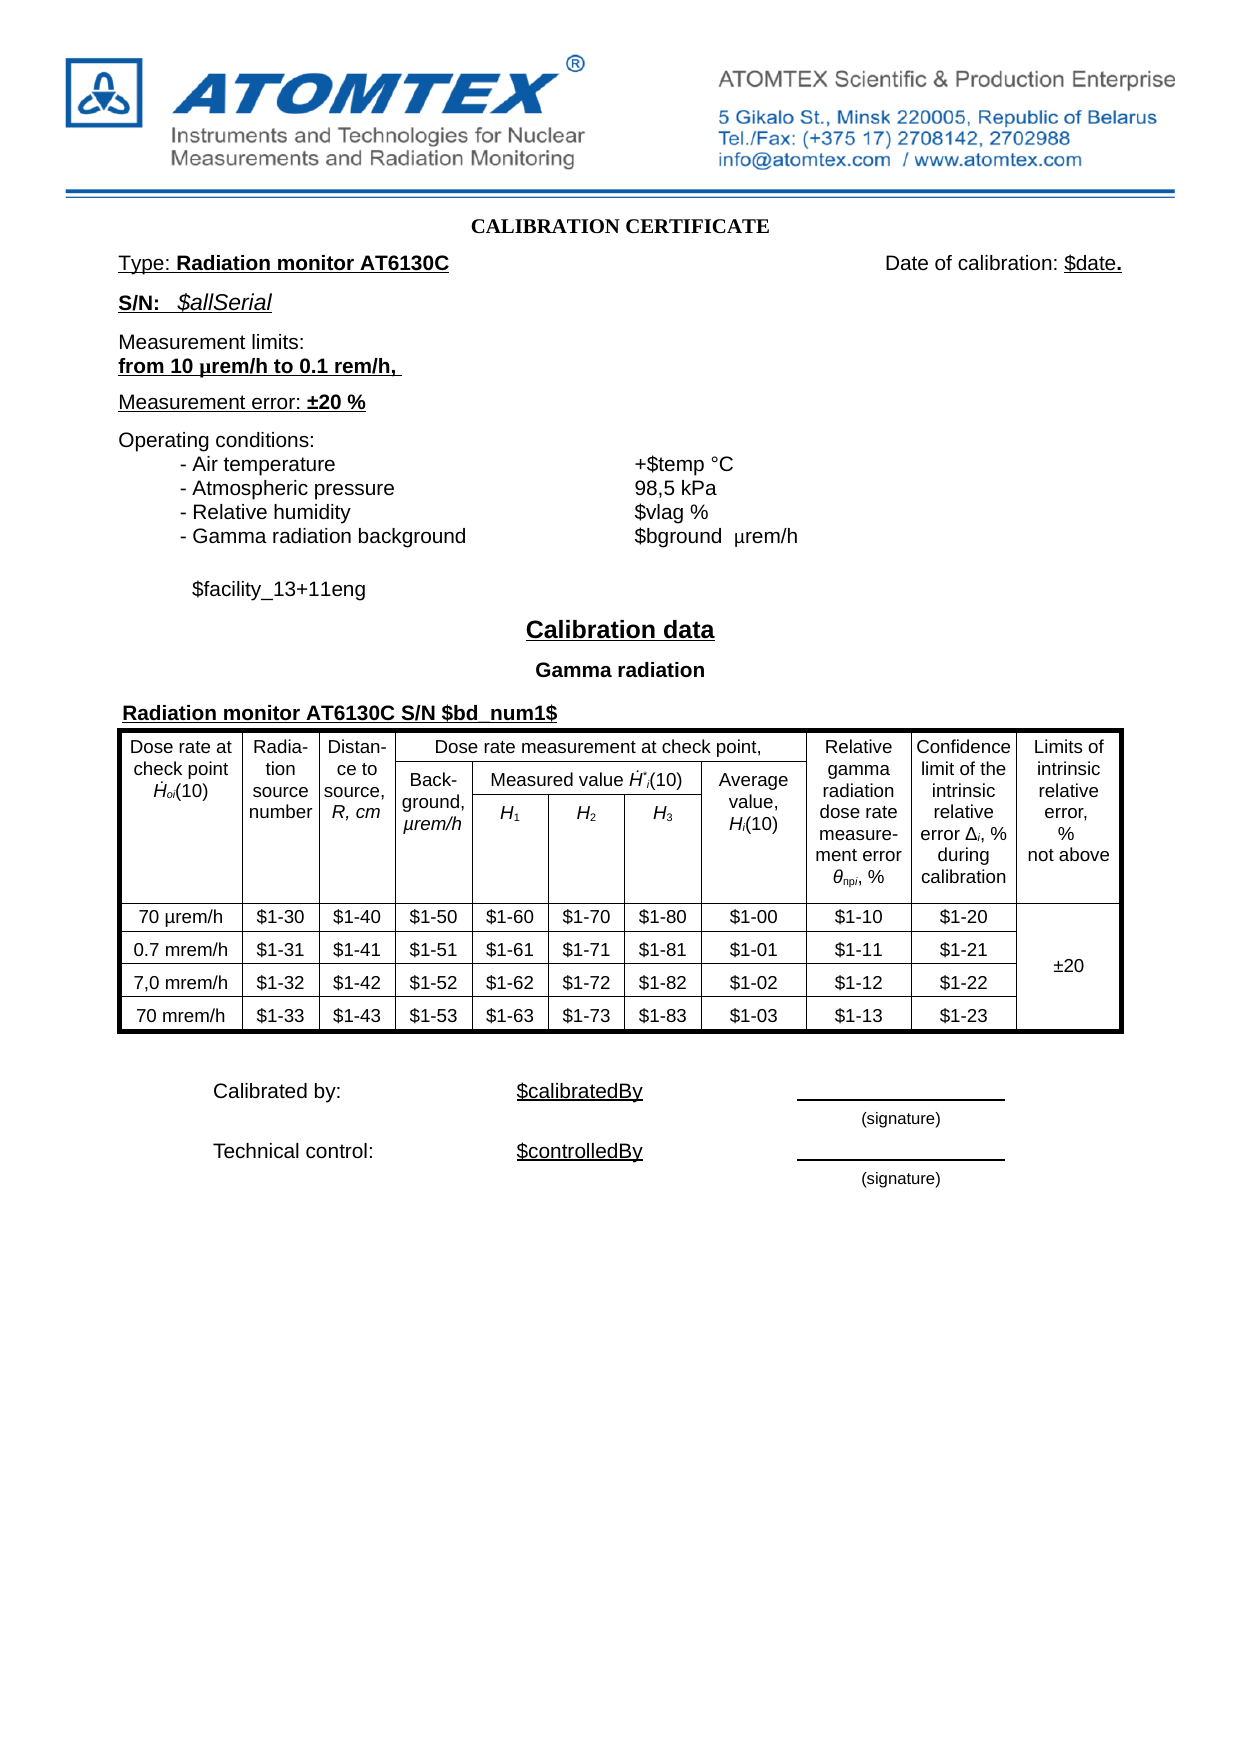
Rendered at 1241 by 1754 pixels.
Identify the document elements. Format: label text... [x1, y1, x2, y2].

text from 10 µrem/h to 0.1 rem/h, [118, 354, 1122, 378]
table_cell $1-20 [912, 904, 1016, 931]
table_cell $1-63 [473, 997, 548, 1029]
table_cell $1-43 [320, 997, 395, 1029]
table_cell 70 µrem/h [122, 904, 242, 931]
table_cell $1-61 [473, 932, 548, 963]
table_cell Average value, Hi(10) [702, 762, 806, 903]
table_cell $1-70 [549, 904, 624, 931]
text Gamma radiation [118, 658, 1122, 682]
table_cell Confidence limit of the intrinsic relative error Δi, % during calibration [912, 733, 1016, 903]
table_cell $1-42 [320, 964, 395, 996]
table_cell Technical control: [210, 1135, 513, 1165]
table_cell [771, 1135, 1030, 1165]
table_cell $1-32 [243, 964, 319, 996]
table_cell H2 [549, 795, 624, 903]
table_cell $1-50 [396, 904, 472, 931]
table_cell $1-30 [243, 904, 319, 931]
table_cell $1-73 [549, 997, 624, 1029]
table_cell 70 mrem/h [122, 997, 242, 1029]
table_cell $1-12 [807, 964, 911, 996]
table_cell $controlledBy [514, 1135, 771, 1165]
text Measurement error: ±20 % [118, 390, 1122, 414]
text - Atmospheric pressure 98,5 kPa [179, 476, 1122, 500]
text Measurement limits: [118, 330, 1122, 354]
table_cell H1 [473, 795, 548, 903]
table_cell $1-03 [702, 997, 806, 1029]
table_cell $1-60 [473, 904, 548, 931]
table_cell $1-71 [549, 932, 624, 963]
text Type: Radiation monitor AT6130С Date of calibration: $date. [118, 251, 1122, 275]
table_cell (signature) [771, 1105, 1030, 1135]
table_cell $1-11 [807, 932, 911, 963]
table_cell $1-62 [473, 964, 548, 996]
table_cell $1-31 [243, 932, 319, 963]
text - Air temperature +$temp °C [179, 452, 1122, 476]
table_cell $1-40 [320, 904, 395, 931]
table_cell Dose rate at check point Ḣoi(10) [122, 733, 242, 903]
text - Gamma radiation background $bground µrem/h [179, 524, 1122, 548]
table_cell $1-22 [912, 964, 1016, 996]
table_cell [514, 1105, 771, 1135]
text Operating conditions: [118, 428, 1122, 452]
table_header [771, 1075, 1030, 1105]
table_cell Limits of intrinsic relative error, % not above [1017, 733, 1119, 903]
table_cell Relative gamma radiation dose rate measure-ment error θпрi, % [807, 733, 911, 903]
table_cell $1-51 [396, 932, 472, 963]
table_cell $1-80 [625, 904, 701, 931]
table_cell $1-23 [912, 997, 1016, 1029]
table_header $calibratedBy [514, 1075, 771, 1105]
table_cell $1-02 [702, 964, 806, 996]
table_cell (signature) [771, 1165, 1030, 1195]
text CALIBRATION CERTIFICATE [118, 215, 1122, 238]
text Calibration data [118, 615, 1122, 644]
table_cell $1-01 [702, 932, 806, 963]
table_cell $1-21 [912, 932, 1016, 963]
table_cell Dose rate measurement at check point, [396, 733, 806, 761]
table_cell H3 [625, 795, 701, 903]
text - Relative humidity $vlag % [179, 500, 1122, 524]
table_cell [210, 1105, 513, 1135]
table_cell [210, 1165, 513, 1195]
table_cell $1-13 [807, 997, 911, 1029]
table_cell $1-81 [625, 932, 701, 963]
table_cell $1-72 [549, 964, 624, 996]
table_cell Radia-tion source number [243, 733, 319, 903]
table_cell Measured value Ḣ*i(10) [473, 762, 701, 794]
text S/N: $allSerial [118, 289, 1122, 315]
table_cell $1-53 [396, 997, 472, 1029]
table_cell ±20 [1017, 904, 1119, 1029]
table_header Calibrated by: [210, 1075, 513, 1105]
table_cell [514, 1165, 771, 1195]
table_header Radiation monitor AT6130C S/N $bd_num1$ [119, 682, 1121, 728]
table_cell $1-10 [807, 904, 911, 931]
table_cell $1-82 [625, 964, 701, 996]
table_cell $1-41 [320, 932, 395, 963]
table_cell 7,0 mrem/h [122, 964, 242, 996]
table_cell Distan-ce to source, R, сm [320, 733, 395, 903]
text $facility_13+11eng [118, 577, 1122, 601]
table_cell $1-33 [243, 997, 319, 1029]
table_cell $1-83 [625, 997, 701, 1029]
table_cell $1-52 [396, 964, 472, 996]
table_cell 0.7 mrem/h [122, 932, 242, 963]
table_cell $1-00 [702, 904, 806, 931]
table_cell Back-ground, µrem/h [396, 762, 472, 903]
